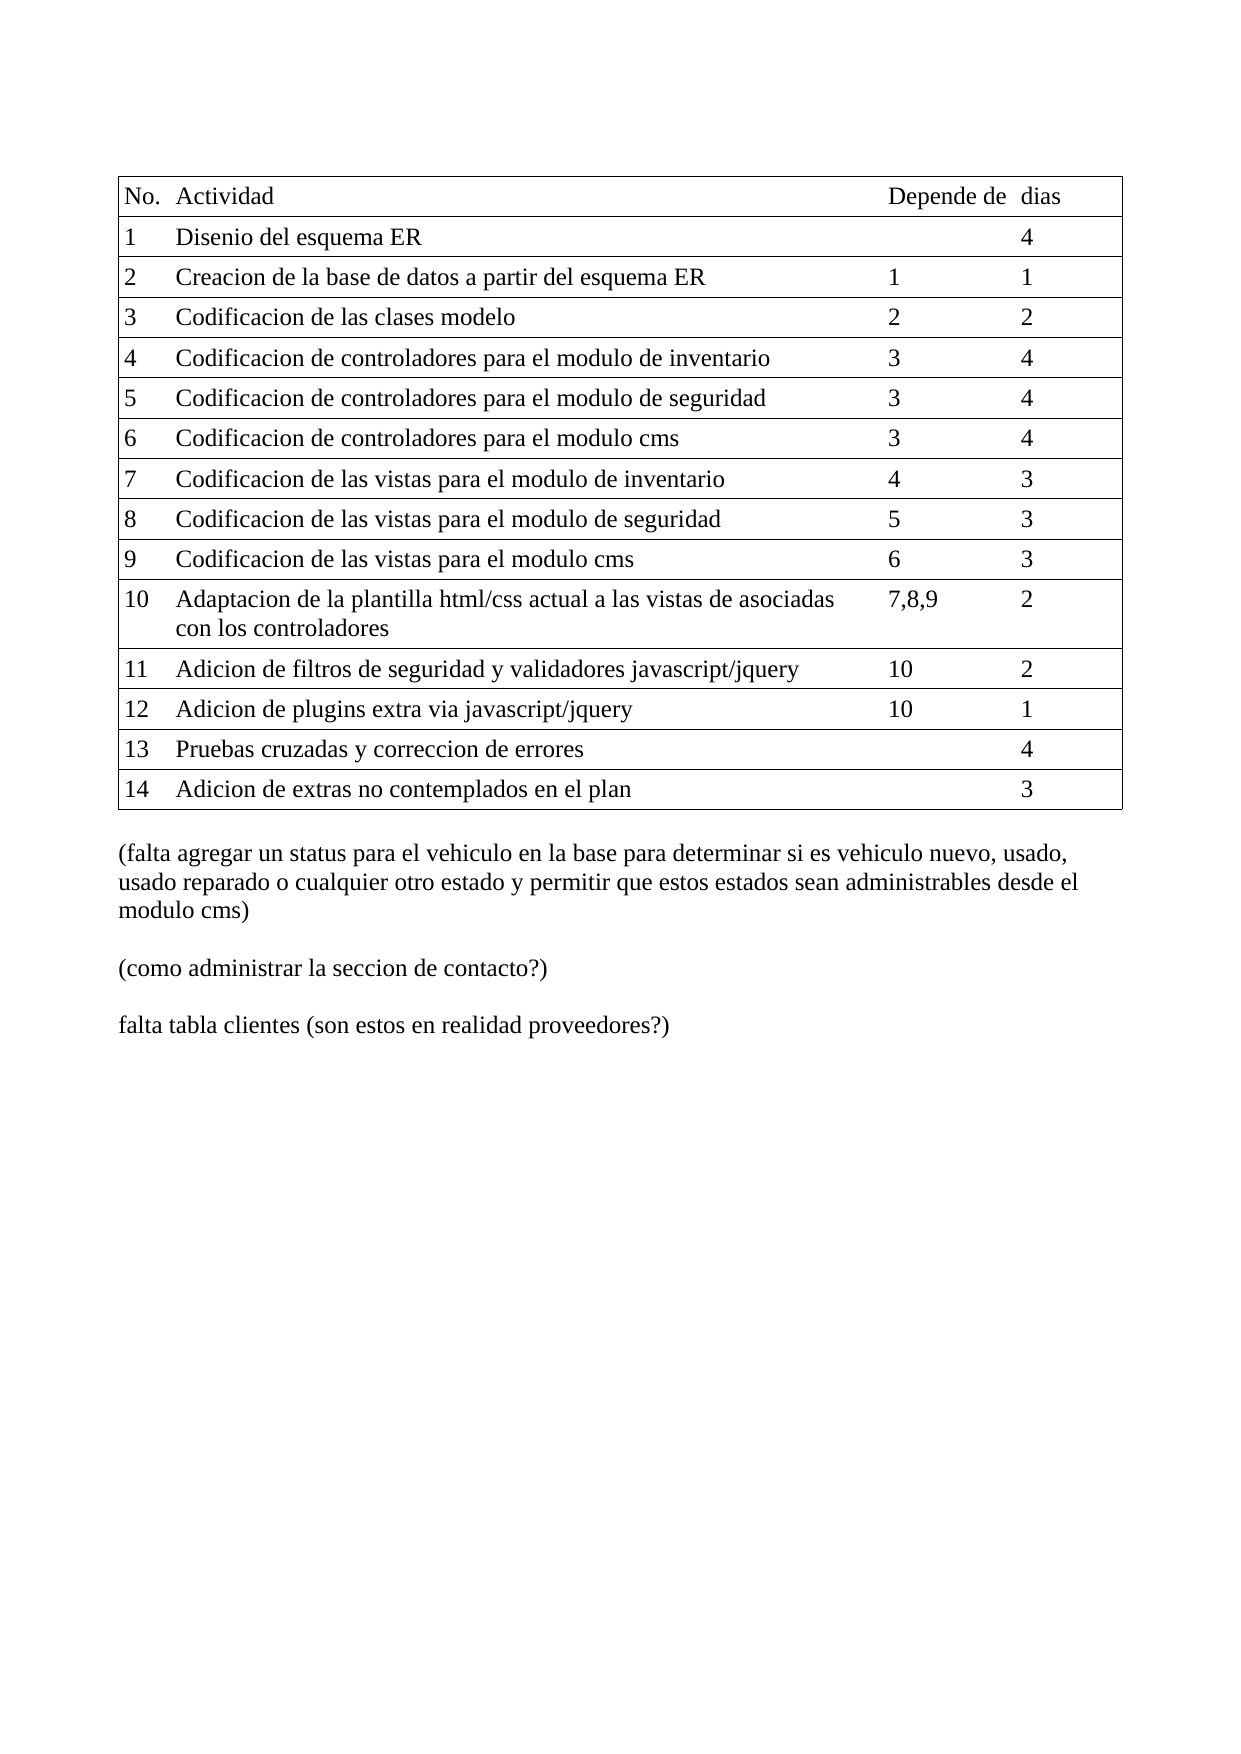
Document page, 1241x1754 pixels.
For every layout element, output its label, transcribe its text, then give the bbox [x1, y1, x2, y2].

text (falta agregar un status para el vehiculo en la base para determinar si es vehiculo nuevo, usado, usado reparado o cualquier otro estado y permitir que estos estados sean administrables desde el modulo cms) [118, 838, 1122, 924]
table_cell 3 [1015, 540, 1122, 579]
table_cell 2 [1015, 580, 1122, 648]
table_cell Adaptacion de la plantilla html/css actual a las vistas de asociadas con los controladores [170, 580, 882, 648]
table_cell 4 [1015, 338, 1122, 377]
table_cell 3 [119, 298, 169, 337]
table_cell 8 [119, 499, 169, 538]
table_cell [882, 217, 1015, 256]
table_cell 5 [882, 499, 1015, 538]
table_cell 4 [882, 459, 1015, 498]
table_cell Codificacion de controladores para el modulo de inventario [170, 338, 882, 377]
table_cell 2 [1015, 649, 1122, 688]
table_cell 14 [119, 770, 169, 809]
table_cell 4 [1015, 217, 1122, 256]
table_cell [882, 770, 1015, 809]
table_cell 3 [882, 419, 1015, 458]
table_cell 9 [119, 540, 169, 579]
table_cell Adicion de filtros de seguridad y validadores javascript/jquery [170, 649, 882, 688]
table_cell 6 [882, 540, 1015, 579]
table_cell 4 [1015, 378, 1122, 417]
table_header dias [1015, 177, 1122, 216]
table_cell Creacion de la base de datos a partir del esquema ER [170, 257, 882, 297]
table_cell Codificacion de controladores para el modulo cms [170, 419, 882, 458]
table_cell 1 [1015, 689, 1122, 728]
table_cell [882, 730, 1015, 769]
table_header Actividad [170, 177, 882, 216]
table_header No. [119, 177, 169, 216]
table_cell 6 [119, 419, 169, 458]
table_header Depende de [882, 177, 1015, 216]
table_cell Pruebas cruzadas y correccion de errores [170, 730, 882, 769]
table_cell 3 [1015, 499, 1122, 538]
table_cell 3 [882, 378, 1015, 417]
table_cell 1 [119, 217, 169, 256]
table_cell 3 [1015, 770, 1122, 809]
table_cell 3 [1015, 459, 1122, 498]
text (como administrar la seccion de contacto?) [118, 953, 1122, 982]
table_cell Codificacion de las clases modelo [170, 298, 882, 337]
table_cell 2 [119, 257, 169, 297]
table_cell 2 [882, 298, 1015, 337]
table_cell Codificacion de las vistas para el modulo cms [170, 540, 882, 579]
table_cell Codificacion de las vistas para el modulo de inventario [170, 459, 882, 498]
table_cell 12 [119, 689, 169, 728]
table_cell 2 [1015, 298, 1122, 337]
table_cell 4 [1015, 419, 1122, 458]
table_cell 3 [882, 338, 1015, 377]
table_cell 7,8,9 [882, 580, 1015, 648]
table_cell Adicion de extras no contemplados en el plan [170, 770, 882, 809]
table_cell Disenio del esquema ER [170, 217, 882, 256]
text falta tabla clientes (son estos en realidad proveedores?) [118, 1010, 1122, 1039]
table_cell Adicion de plugins extra via javascript/jquery [170, 689, 882, 728]
table_cell Codificacion de controladores para el modulo de seguridad [170, 378, 882, 417]
table_cell 1 [1015, 257, 1122, 297]
table_cell 5 [119, 378, 169, 417]
table_cell 4 [119, 338, 169, 377]
table_cell 10 [119, 580, 169, 648]
table_cell 10 [882, 649, 1015, 688]
table_cell 1 [882, 257, 1015, 297]
table_cell 10 [882, 689, 1015, 728]
table_cell 7 [119, 459, 169, 498]
table_cell 13 [119, 730, 169, 769]
table_cell 4 [1015, 730, 1122, 769]
table_cell Codificacion de las vistas para el modulo de seguridad [170, 499, 882, 538]
table_cell 11 [119, 649, 169, 688]
